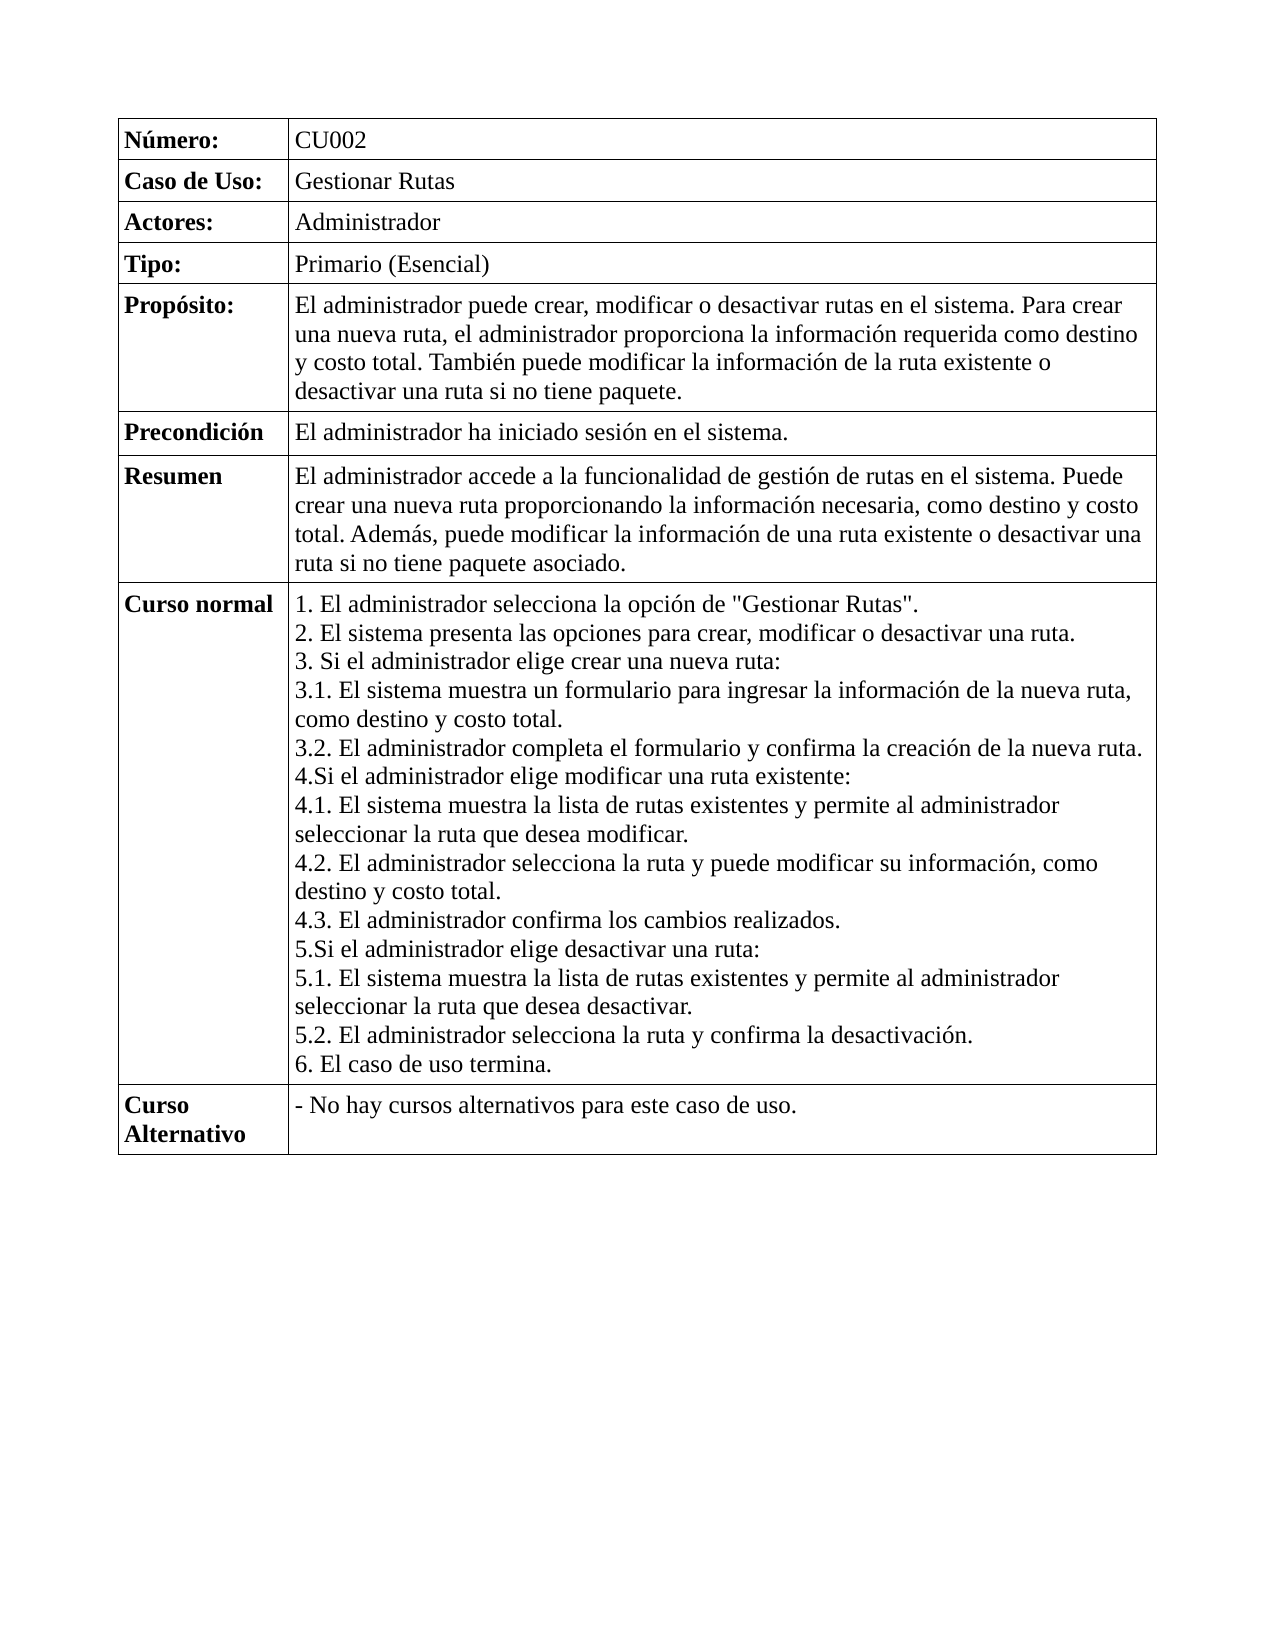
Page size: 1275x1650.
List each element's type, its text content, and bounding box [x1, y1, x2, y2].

table_cell El administrador accede a la funcionalidad de gestión de rutas en el sistema. Puede crear una nueva ruta proporcionando la información necesaria, como destino y costo total. Además, puede modificar la información de una ruta existente o desactivar una ruta si no tiene paquete asociado. [289, 456, 1156, 582]
table_header CU002 [289, 119, 1156, 159]
table_cell Propósito: [119, 284, 288, 411]
table_cell Curso normal [119, 583, 288, 1083]
table_cell Precondición [119, 412, 288, 455]
table_cell El administrador ha iniciado sesión en el sistema. [289, 412, 1156, 455]
table_cell 1. El administrador selecciona la opción de "Gestionar Rutas". 2. El sistema presenta las opciones para crear, modificar o desactivar una ruta. 3. Si el administrador elige crear una nueva ruta: 3.1. El sistema muestra un formulario para ingresar la información de la nueva ruta, como destino y costo total. 3.2. El administrador completa el formulario y confirma la creación de la nueva ruta. 4.Si el administrador elige modificar una ruta existente: 4.1. El sistema muestra la lista de rutas existentes y permite al administrador seleccionar la ruta que desea modificar. 4.2. El administrador selecciona la ruta y puede modificar su información, como destino y costo total. 4.3. El administrador confirma los cambios realizados. 5.Si el administrador elige desactivar una ruta: 5.1. El sistema muestra la lista de rutas existentes y permite al administrador seleccionar la ruta que desea desactivar. 5.2. El administrador selecciona la ruta y confirma la desactivación. 6. El caso de uso termina. [289, 583, 1156, 1083]
table_cell Actores: [119, 202, 288, 242]
table_cell Tipo: [119, 243, 288, 283]
table_cell Caso de Uso: [119, 160, 288, 201]
table_cell - No hay cursos alternativos para este caso de uso. [289, 1085, 1156, 1153]
table_cell El administrador puede crear, modificar o desactivar rutas en el sistema. Para crear una nueva ruta, el administrador proporciona la información requerida como destino y costo total. También puede modificar la información de la ruta existente o desactivar una ruta si no tiene paquete. [289, 284, 1156, 411]
table_cell Curso Alternativo [119, 1085, 288, 1153]
table_cell Administrador [289, 202, 1156, 242]
table_cell Gestionar Rutas [289, 160, 1156, 201]
table_header Número: [119, 119, 288, 159]
table_cell Primario (Esencial) [289, 243, 1156, 283]
table_cell Resumen [119, 456, 288, 582]
